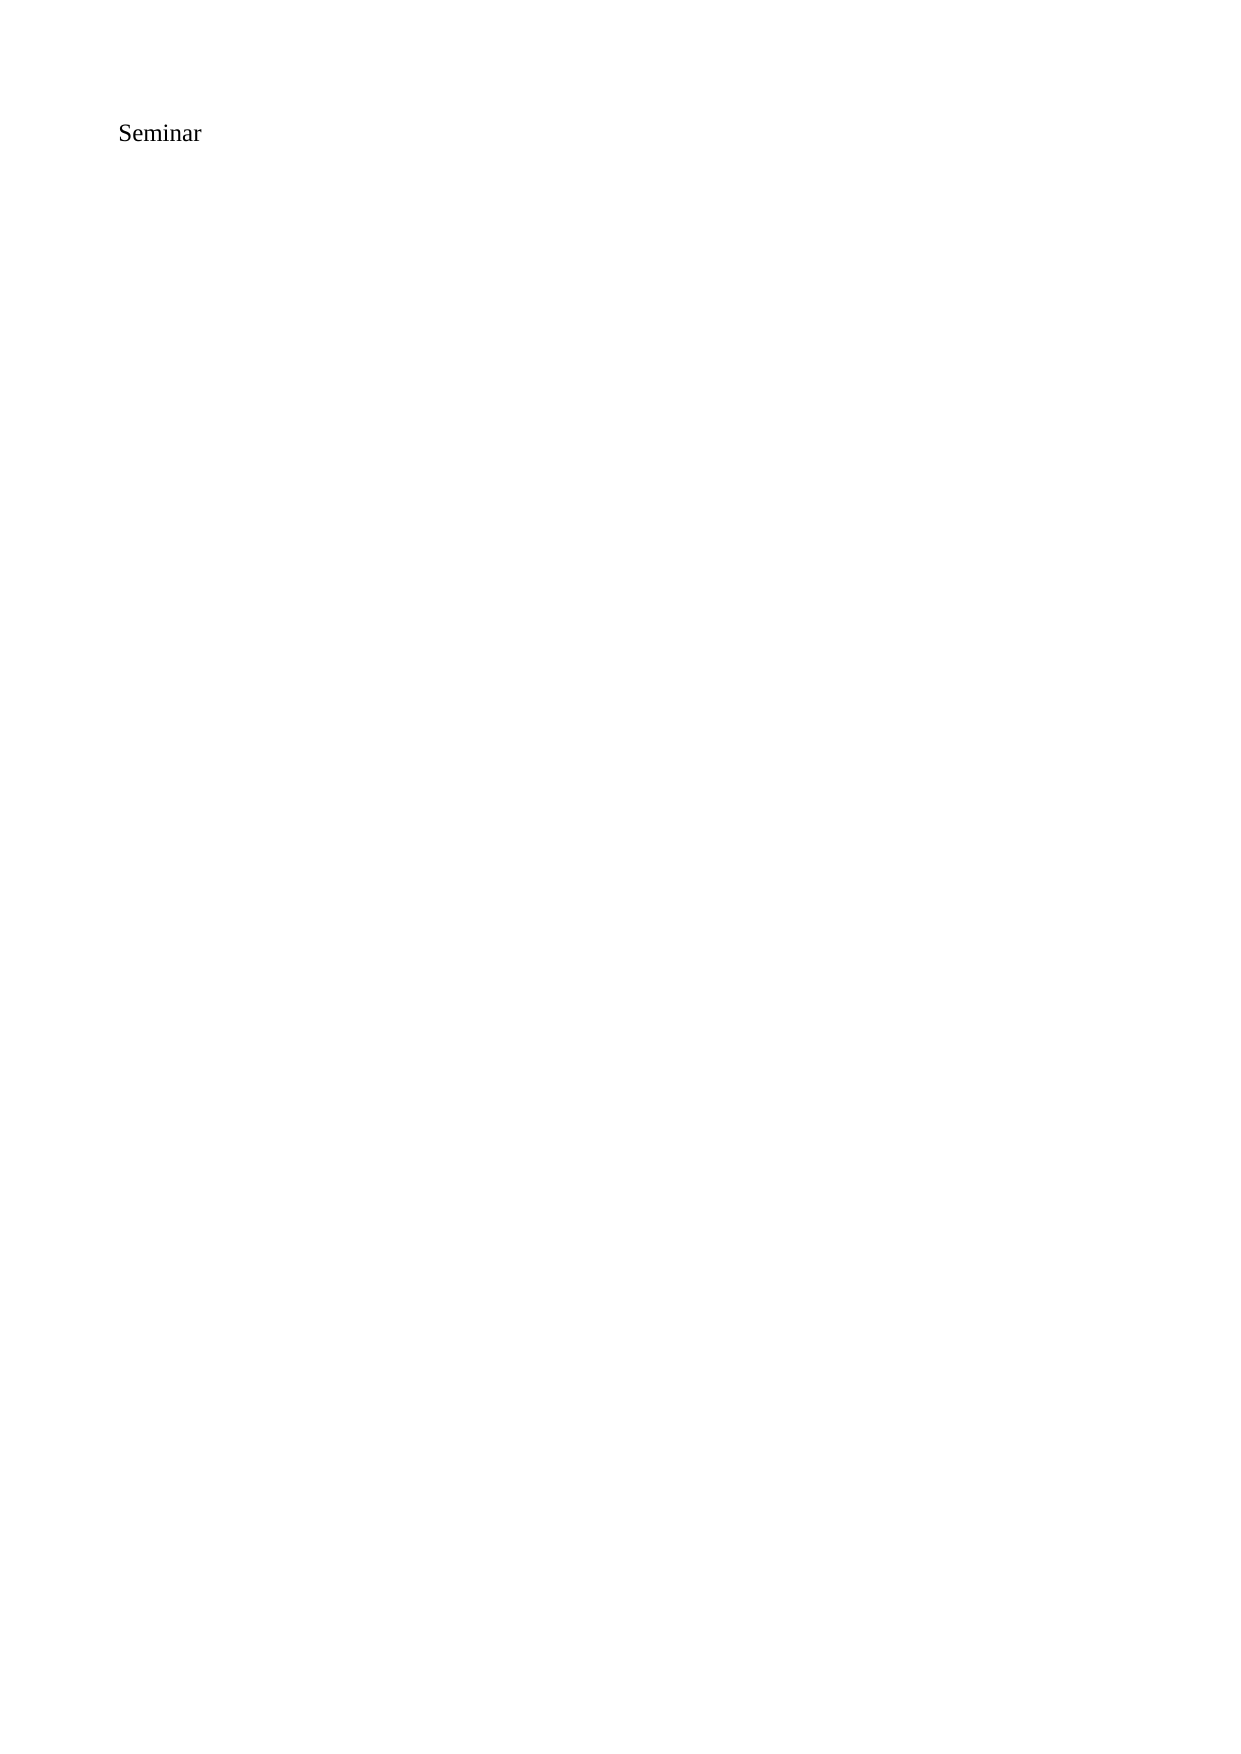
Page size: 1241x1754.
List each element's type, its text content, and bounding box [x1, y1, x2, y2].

text Seminar [118, 118, 1122, 147]
